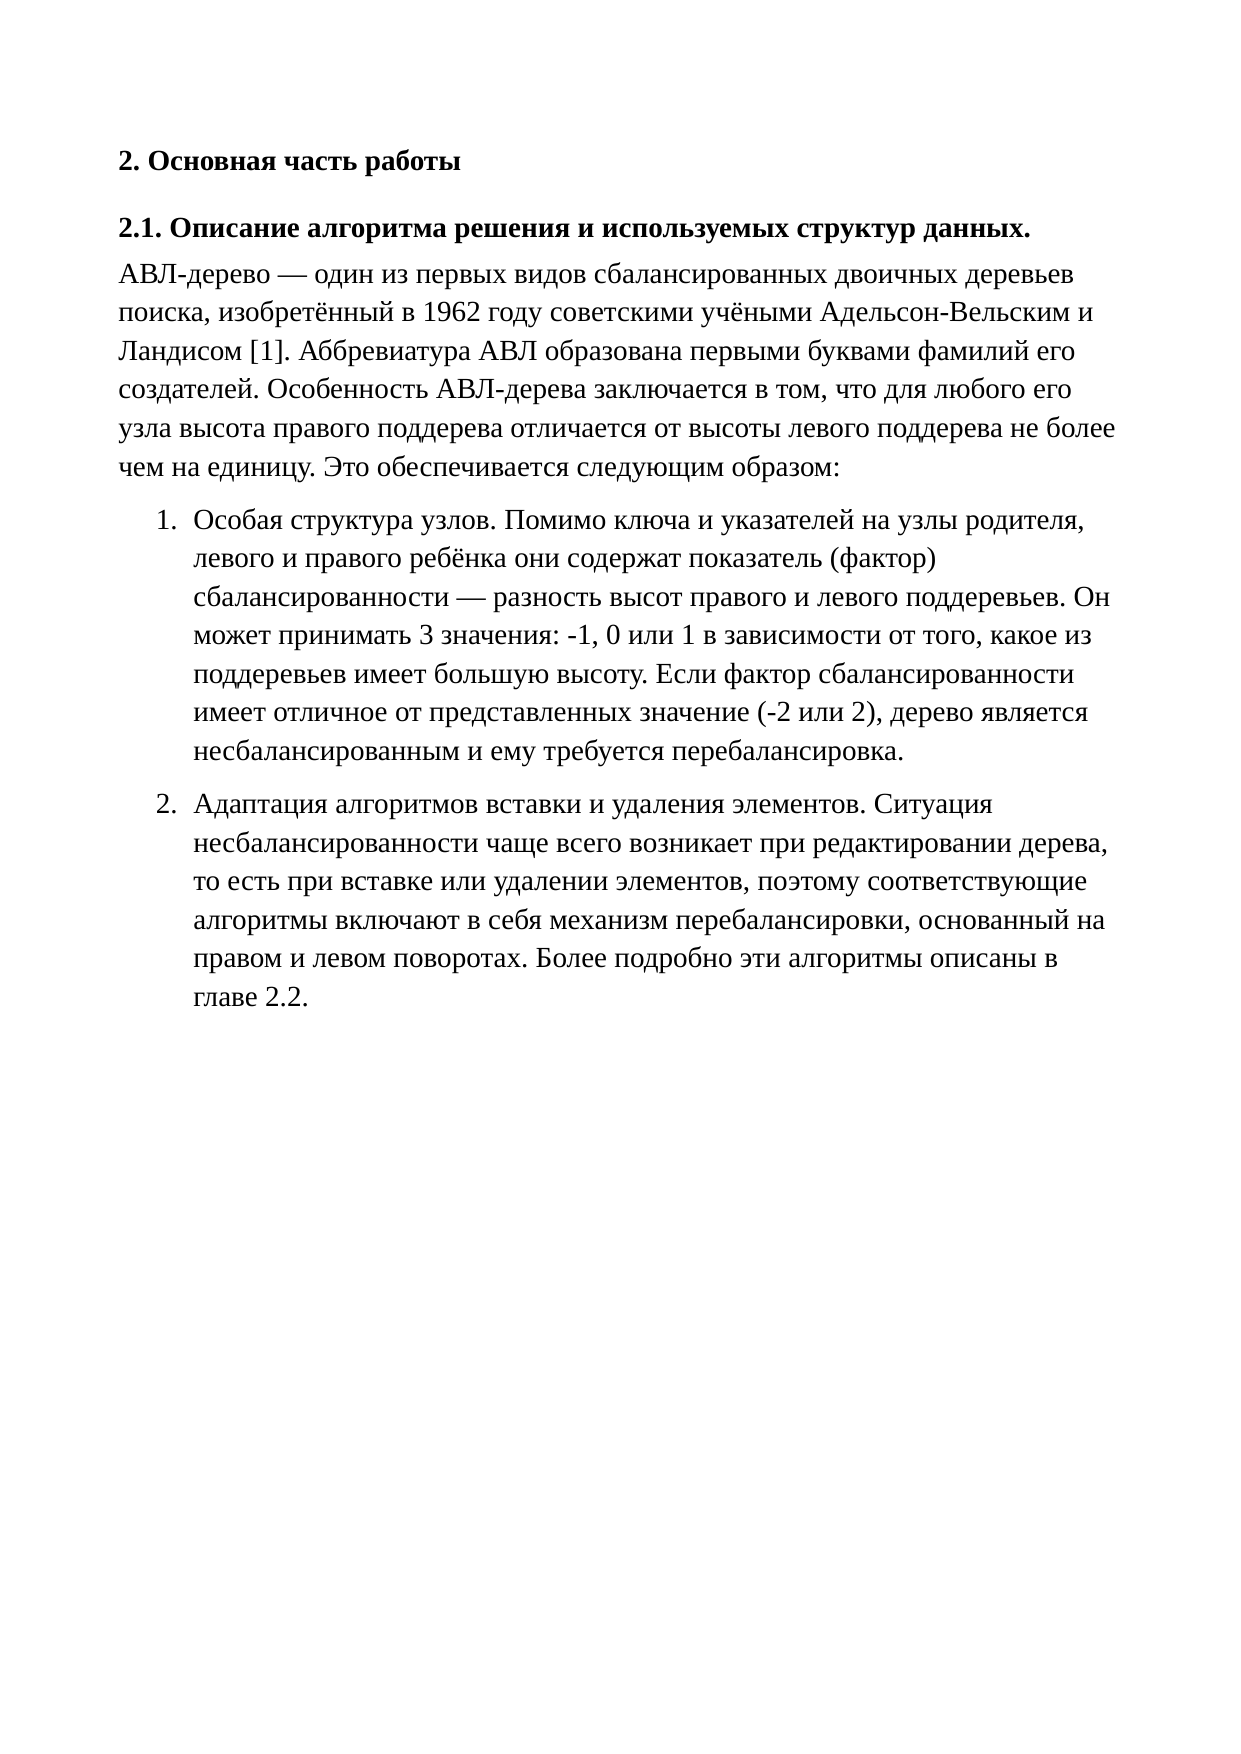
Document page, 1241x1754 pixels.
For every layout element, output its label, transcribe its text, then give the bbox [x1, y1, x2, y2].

list Особая структура узлов. Помимо ключа и указателей на узлы родителя, левого и правого ребёнка они содержат показатель (фактор) сбалансированности — разность высот правого и левого поддеревьев. Он может принимать 3 значения: -1, 0 или 1 в зависимости от того, какое из поддеревьев имеет большую высоту. Если фактор сбалансированности имеет отличное от представленных значение (-2 или 2), дерево является несбалансированным и ему требуется перебалансировка. [156, 502, 1122, 767]
subtitle 2. Основная часть работы [118, 143, 1122, 177]
subtitle 2.1. Описание алгоритма решения и используемых структур данных. [118, 210, 1122, 243]
text АВЛ-дерево — один из первых видов сбалансированных двоичных деревьев поиска, изобретённый в 1962 году советскими учёными Адельсон-Вельским и Ландисом [1]. Аббревиатура АВЛ образована первыми буквами фамилий его создателей. Особенность АВЛ-дерева заключается в том, что для любого его узла высота правого поддерева отличается от высоты левого поддерева не более чем на единицу. Это обеспечивается следующим образом: [118, 256, 1122, 482]
list Адаптация алгоритмов вставки и удаления элементов. Ситуация несбалансированности чаще всего возникает при редактировании дерева, то есть при вставке или удалении элементов, поэтому соответствующие алгоритмы включают в себя механизм перебалансировки, основанный на правом и левом поворотах. Более подробно эти алгоритмы описаны в главе 2.2. [156, 786, 1122, 1012]
